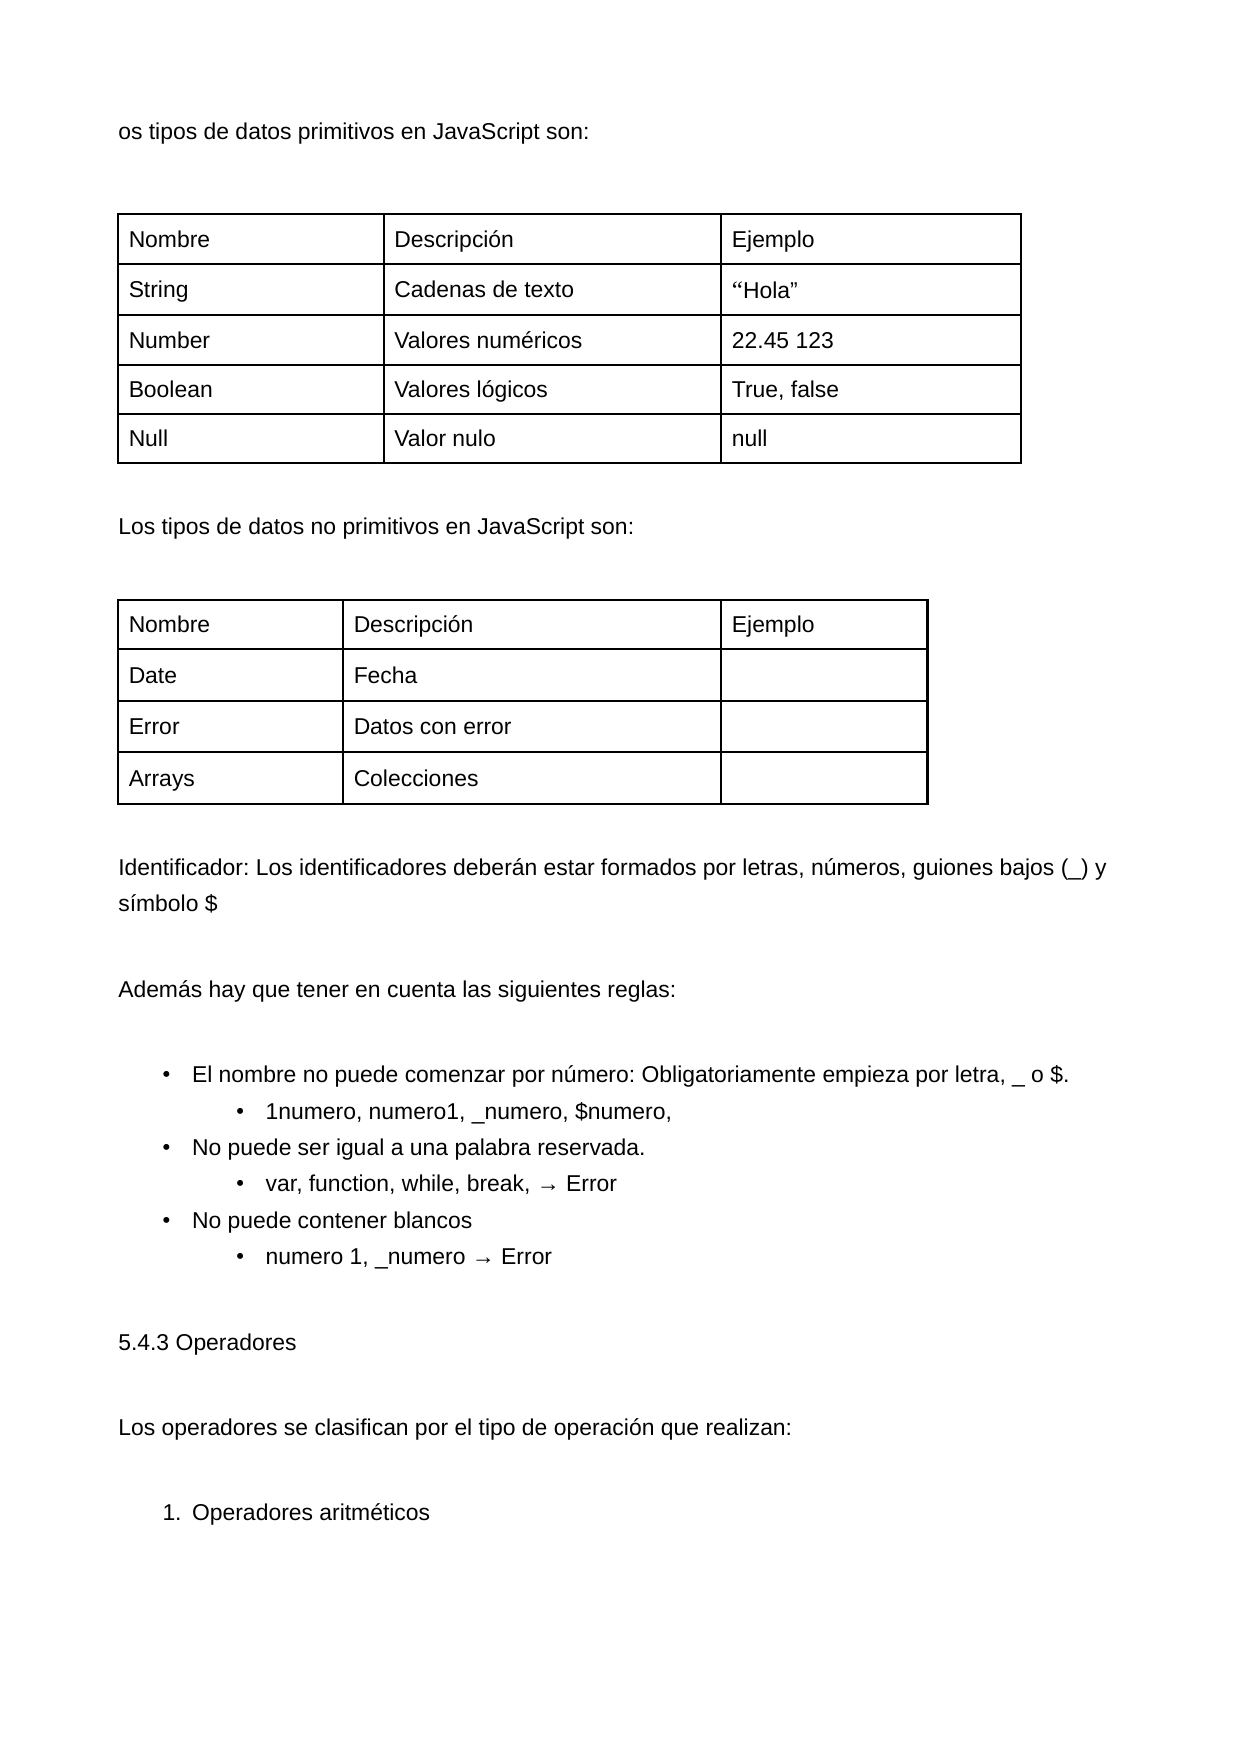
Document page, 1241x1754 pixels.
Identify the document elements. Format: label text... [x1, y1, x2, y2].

table_cell [722, 753, 926, 803]
table_cell Null [119, 415, 383, 462]
text Los tipos de datos no primitivos en JavaScript son: [118, 513, 1122, 539]
list Operadores aritméticos [162, 1499, 1122, 1526]
list No puede ser igual a una palabra reservada. [162, 1134, 1122, 1160]
table_cell Date [119, 650, 342, 699]
table_cell Cadenas de texto [385, 265, 720, 314]
list El nombre no puede comenzar por número: Obligatoriamente empieza por letra, _ o $. [162, 1061, 1122, 1088]
table_cell String [119, 265, 383, 314]
text Además hay que tener en cuenta las siguientes reglas: [118, 976, 1122, 1002]
text Los operadores se clasifican por el tipo de operación que realizan: [118, 1414, 1122, 1440]
table_cell True, false [722, 366, 1020, 413]
table_cell [722, 702, 926, 751]
table_cell Valores numéricos [385, 316, 720, 363]
table_cell null [722, 415, 1020, 462]
table_cell Valor nulo [385, 415, 720, 462]
table_header Descripción [344, 601, 720, 648]
list var, function, while, break, → Error [236, 1170, 1122, 1197]
table_cell Datos con error [344, 702, 720, 751]
table_cell Valores lógicos [385, 366, 720, 413]
list numero 1, _numero → Error [236, 1243, 1122, 1269]
table_header Nombre [119, 215, 383, 263]
table_cell Boolean [119, 366, 383, 413]
list No puede contener blancos [162, 1207, 1122, 1233]
table_header Descripción [385, 215, 720, 263]
table_cell Error [119, 702, 342, 751]
table_cell Number [119, 316, 383, 363]
table_header Nombre [119, 601, 342, 648]
text 5.4.3 Operadores [118, 1328, 1122, 1355]
table_header Ejemplo [722, 601, 926, 648]
table_cell Arrays [119, 753, 342, 803]
table_cell [722, 650, 926, 699]
text os tipos de datos primitivos en JavaScript son: [118, 118, 1122, 144]
list 1numero, numero1, _numero, $numero, [236, 1098, 1122, 1124]
text Identificador: Los identificadores deberán estar formados por letras, números, guiones bajos (_) y símbolo $ [118, 854, 1122, 917]
table_cell “Hola” [722, 265, 1020, 314]
table_cell 22.45 123 [722, 316, 1020, 363]
table_header Ejemplo [722, 215, 1020, 263]
table_cell Fecha [344, 650, 720, 699]
table_cell Colecciones [344, 753, 720, 803]
